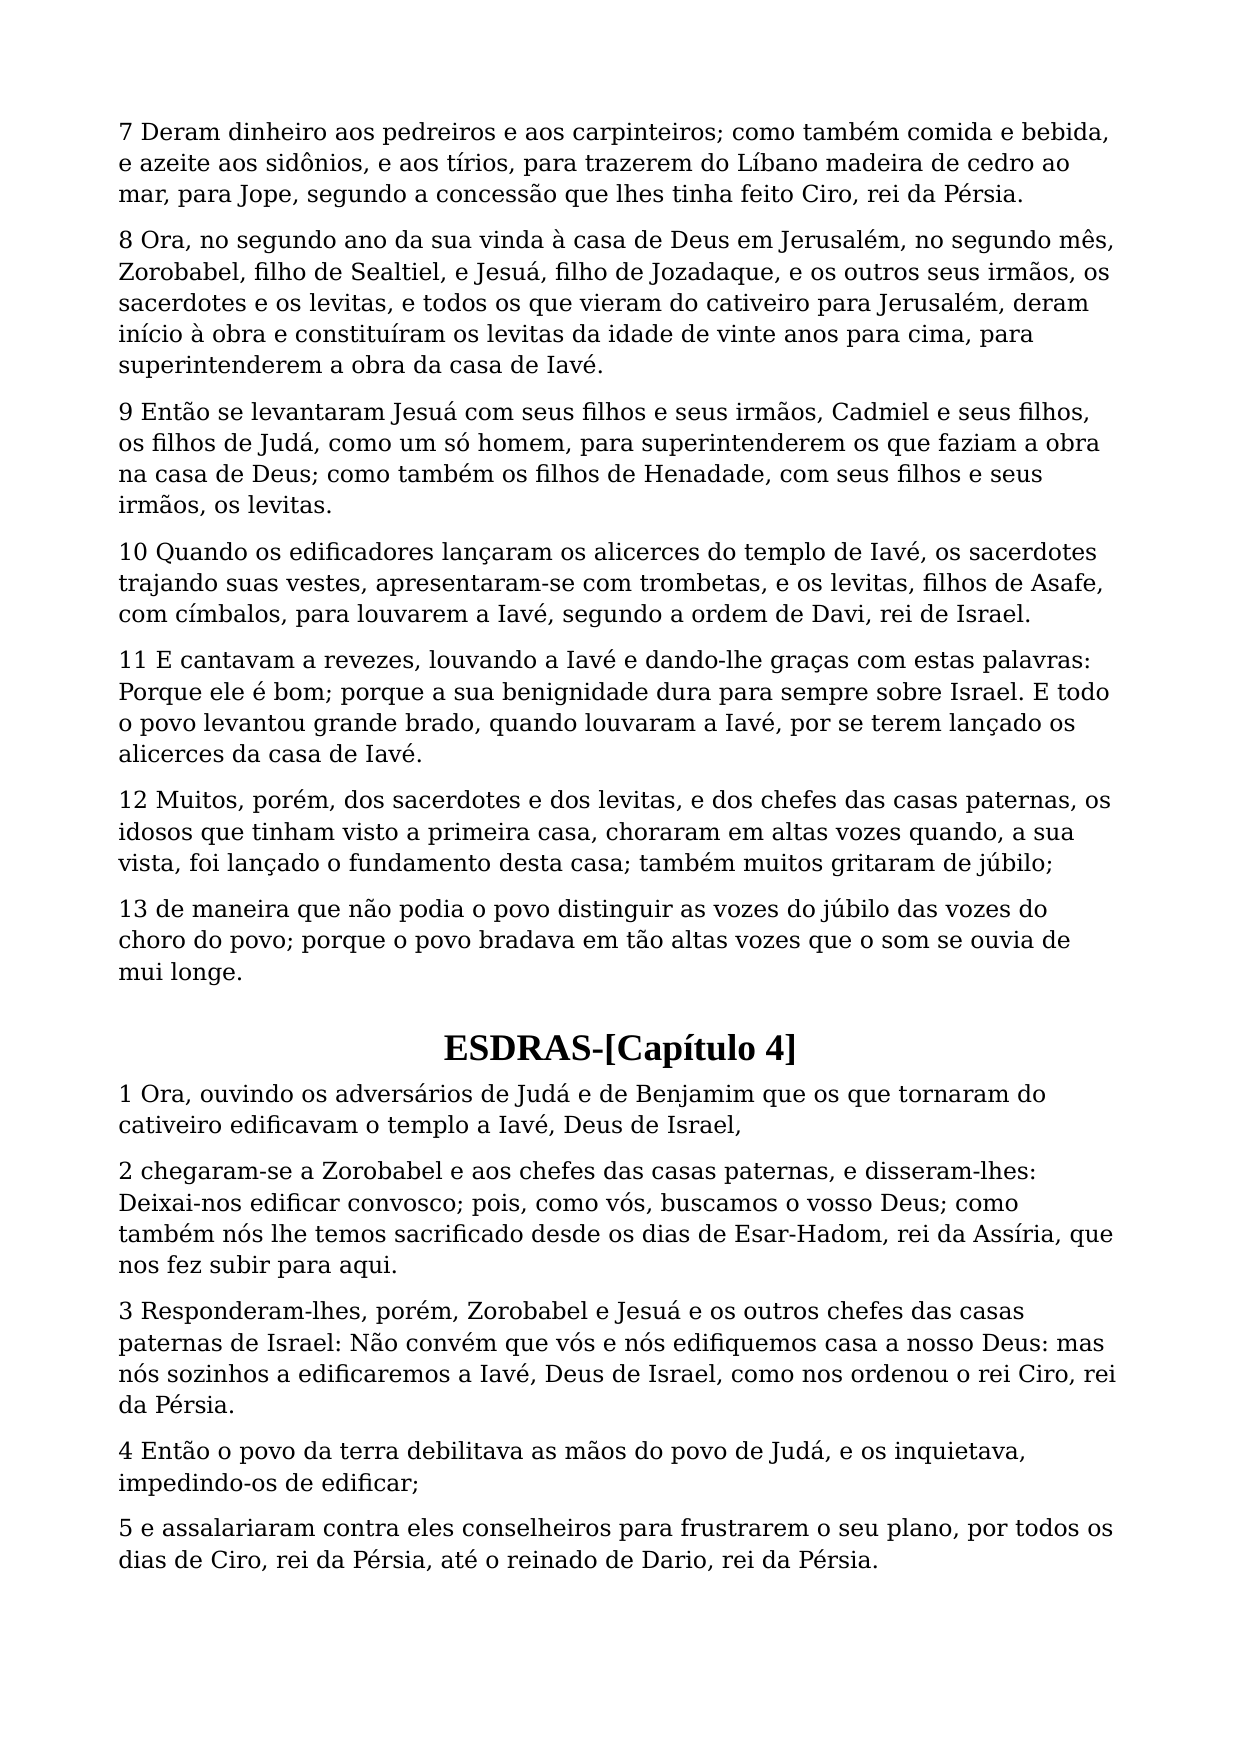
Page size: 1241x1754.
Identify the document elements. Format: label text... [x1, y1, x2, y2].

text 4 Então o povo da terra debilitava as mãos do povo de Judá, e os inquietava, impedindo-os de edificar; [118, 1438, 1122, 1496]
text 11 E cantavam a revezes, louvando a Iavé e dando-lhe graças com estas palavras: Porque ele é bom; porque a sua benignidade dura para sempre sobre Israel. E todo o povo levantou grande brado, quando louvaram a Iavé, por se terem lançado os alicerces da casa de Iavé. [118, 647, 1122, 768]
subtitle ESDRAS-[Capítulo 4] [118, 1025, 1122, 1068]
text 10 Quando os edificadores lançaram os alicerces do templo de Iavé, os sacerdotes trajando suas vestes, apresentaram-se com trombetas, e os levitas, filhos de Asafe, com címbalos, para louvarem a Iavé, segundo a ordem de Davi, rei de Israel. [118, 538, 1122, 628]
text 7 Deram dinheiro aos pedreiros e aos carpinteiros; como também comida e bebida, e azeite aos sidônios, e aos tírios, para trazerem do Líbano madeira de cedro ao mar, para Jope, segundo a concessão que lhes tinha feito Ciro, rei da Pérsia. [118, 118, 1122, 208]
text 13 de maneira que não podia o povo distinguir as vozes do júbilo das vozes do choro do povo; porque o povo bradava em tão altas vozes que o som se ouvia de mui longe. [118, 895, 1122, 985]
text 9 Então se levantaram Jesuá com seus filhos e seus irmãos, Cadmiel e seus filhos, os filhos de Judá, como um só homem, para superintenderem os que faziam a obra na casa de Deus; como também os filhos de Henadade, com seus filhos e seus irmãos, os levitas. [118, 398, 1122, 519]
text 1 Ora, ouvindo os adversários de Judá e de Benjamim que os que tornaram do cativeiro edificavam o templo a Iavé, Deus de Israel, [118, 1081, 1122, 1139]
text 3 Responderam-lhes, porém, Zorobabel e Jesuá e os outros chefes das casas paternas de Israel: Não convém que vós e nós edifiquemos casa a nosso Deus: mas nós sozinhos a edificaremos a Iavé, Deus de Israel, como nos ordenou o rei Ciro, rei da Pérsia. [118, 1298, 1122, 1419]
text 5 e assalariaram contra eles conselheiros para frustrarem o seu plano, por todos os dias de Ciro, rei da Pérsia, até o reinado de Dario, rei da Pérsia. [118, 1515, 1122, 1574]
text 12 Muitos, porém, dos sacerdotes e dos levitas, e dos chefes das casas paternas, os idosos que tinham visto a primeira casa, choraram em altas vozes quando, a sua vista, foi lançado o fundamento desta casa; também muitos gritaram de júbilo; [118, 787, 1122, 877]
text 8 Ora, no segundo ano da sua vinda à casa de Deus em Jerusalém, no segundo mês, Zorobabel, filho de Sealtiel, e Jesuá, filho de Jozadaque, e os outros seus irmãos, os sacerdotes e os levitas, e todos os que vieram do cativeiro para Jerusalém, deram início à obra e constituíram os levitas da idade de vinte anos para cima, para superintenderem a obra da casa de Iavé. [118, 227, 1122, 379]
text 2 chegaram-se a Zorobabel e aos chefes das casas paternas, e disseram-lhes: Deixai-nos edificar convosco; pois, como vós, buscamos o vosso Deus; como também nós lhe temos sacrificado desde os dias de Esar-Hadom, rei da Assíria, que nos fez subir para aqui. [118, 1158, 1122, 1279]
